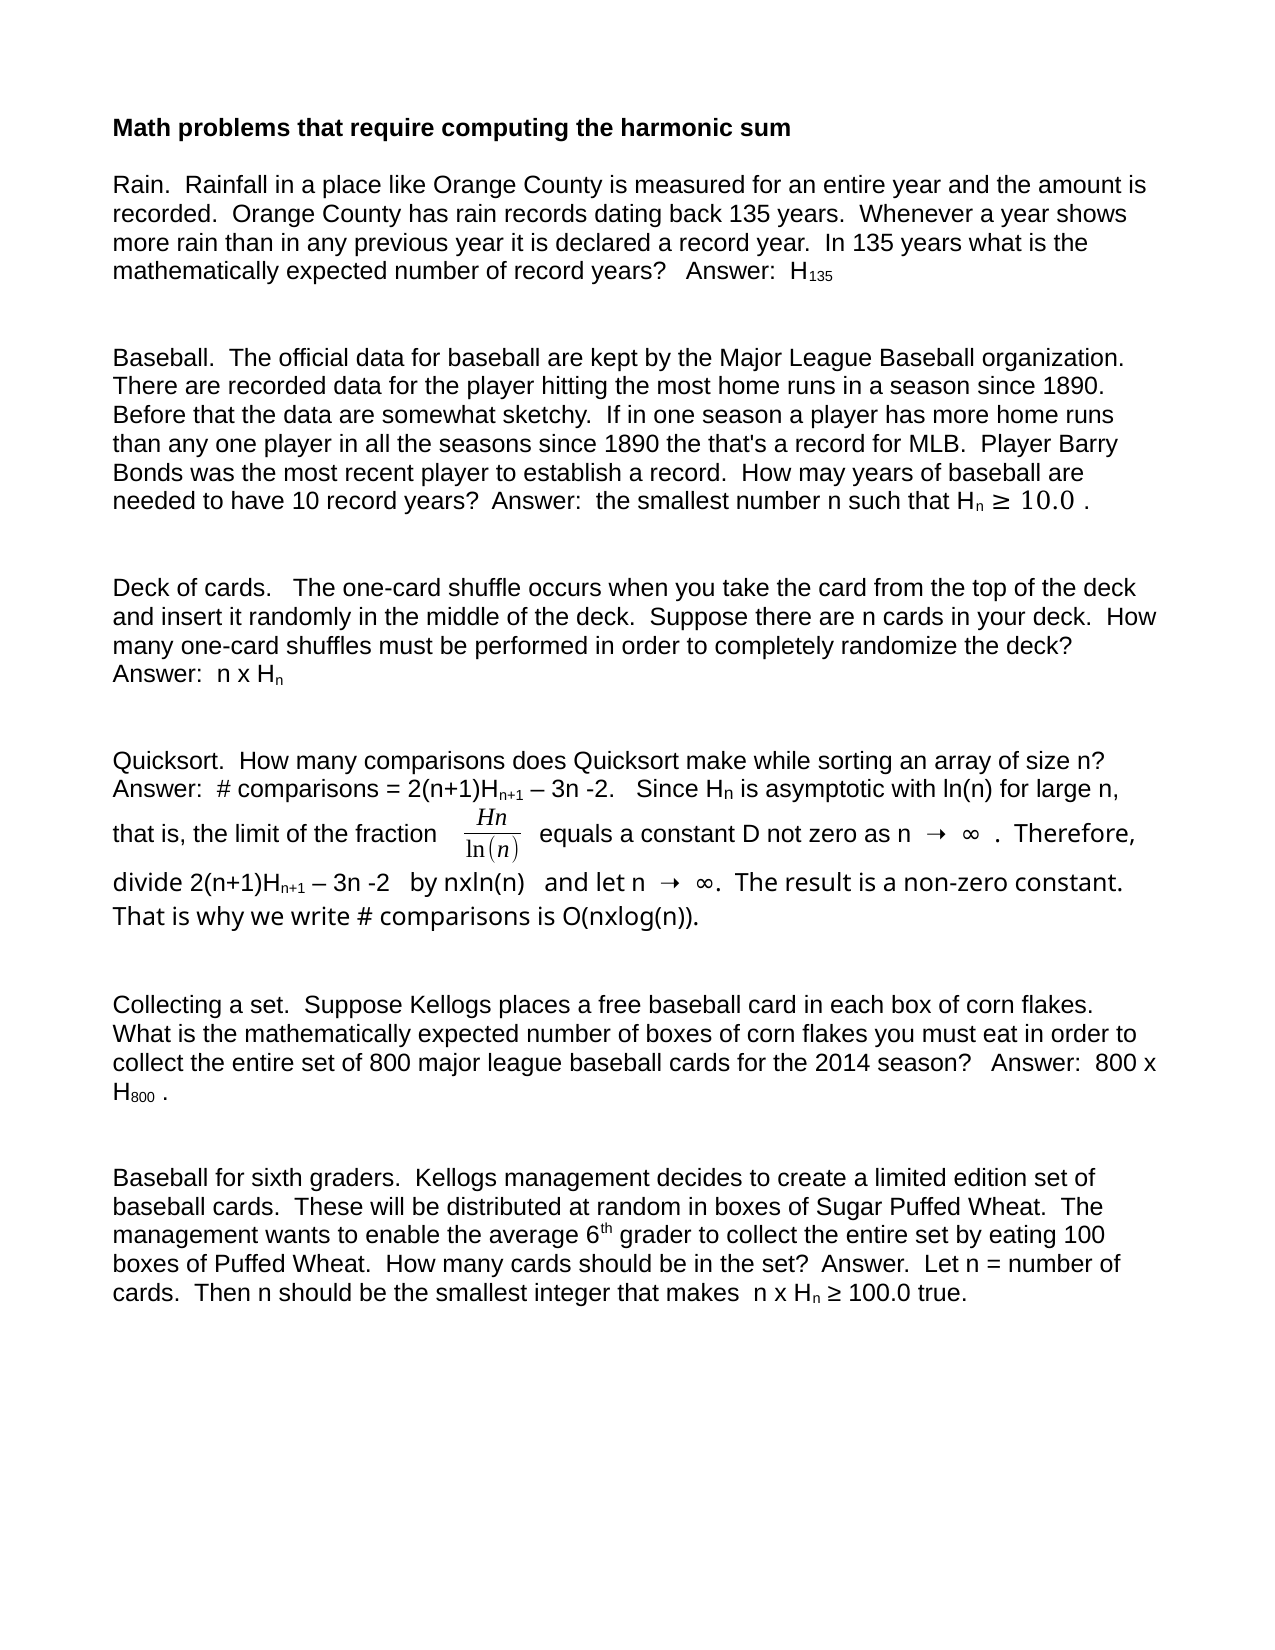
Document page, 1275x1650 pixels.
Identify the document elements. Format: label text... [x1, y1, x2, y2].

text Deck of cards. The one-card shuffle occurs when you take the card from the top of the deck and insert it randomly in the middle of the deck. Suppose there are n cards in your deck. How many one-card shuffles must be performed in order to completely randomize the deck? Answer: n x Hn [112, 573, 1162, 688]
text Baseball. The official data for baseball are kept by the Major League Baseball organization. There are recorded data for the player hitting the most home runs in a season since 1890. Before that the data are somewhat sketchy. If in one season a player has more home runs than any one player in all the seasons since 1890 the that's a record for MLB. Player Barry Bonds was the most recent player to establish a record. How may years of baseball are needed to have 10 record years? Answer: the smallest number n such that Hn ≥ 10.0 . [112, 342, 1162, 516]
text Quicksort. How many comparisons does Quicksort make while sorting an array of size n? Answer: # comparisons = 2(n+1)Hn+1 – 3n -2. Since Hn is asymptotic with ln(n) for large n, that is, the limit of the fraction equals a constant D not zero as n Ý ∞ . Therefore, divide 2(n+1)Hn+1 – 3n -2 by nxln(n) and let n Ý ∞. The result is a non-zero constant. That is why we write # comparisons is O(nxlog(n)). [112, 746, 1162, 933]
text Rain. Rainfall in a place like Orange County is measured for an entire year and the amount is recorded. Orange County has rain records dating back 135 years. Whenever a year shows more rain than in any previous year it is declared a record year. In 135 years what is the mathematically expected number of record years? Answer: H135 [112, 170, 1162, 285]
text Baseball for sixth graders. Kellogs management decides to create a limited edition set of baseball cards. These will be distributed at random in boxes of Sugar Puffed Wheat. The management wants to enable the average 6th grader to collect the entire set by eating 100 boxes of Puffed Wheat. How many cards should be in the set? Answer. Let n = number of cards. Then n should be the smallest integer that makes n x Hn ≥ 100.0 true. [112, 1163, 1162, 1306]
text Math problems that require computing the harmonic sum [112, 112, 1162, 141]
text Collecting a set. Suppose Kellogs places a free baseball card in each box of corn flakes. What is the mathematically expected number of boxes of corn flakes you must eat in order to collect the entire set of 800 major league baseball cards for the 2014 season? Answer: 800 x H800 . [112, 990, 1162, 1105]
